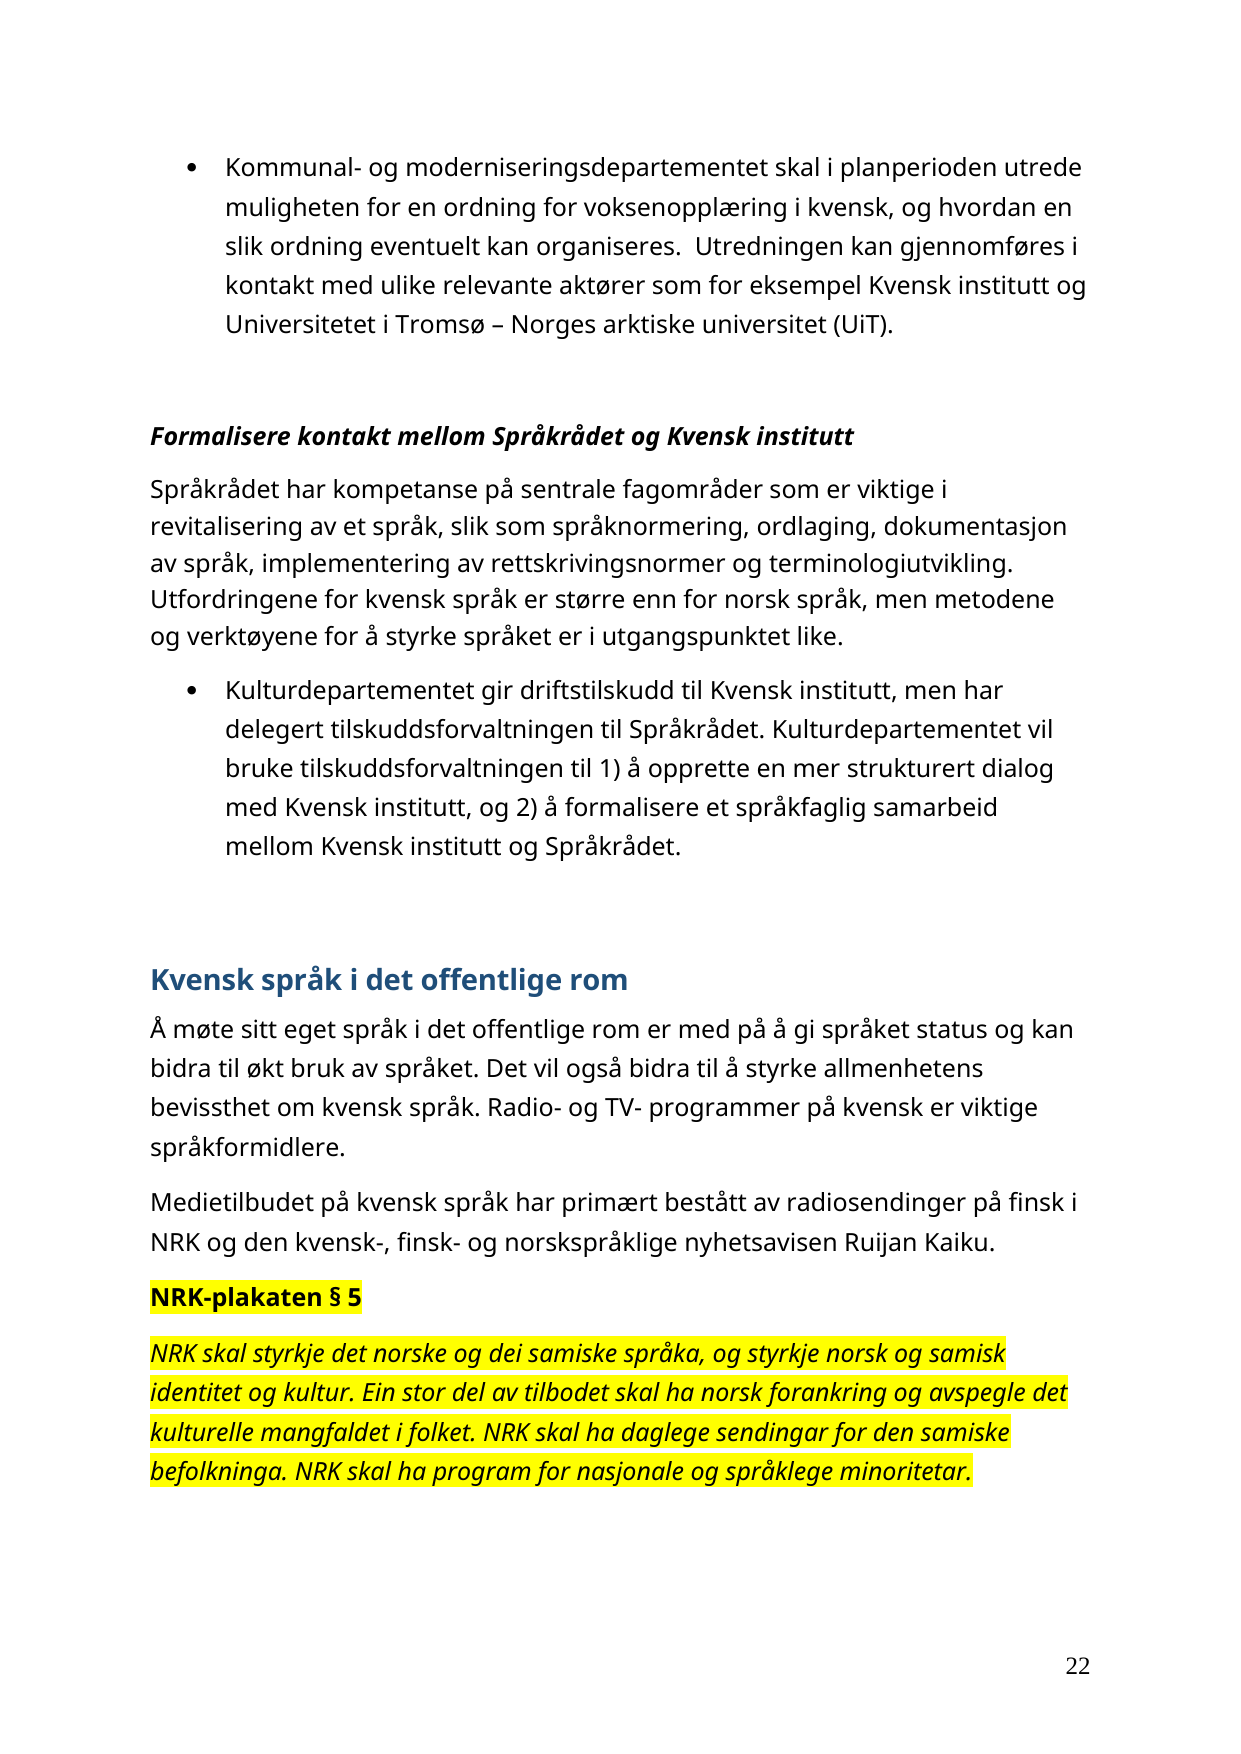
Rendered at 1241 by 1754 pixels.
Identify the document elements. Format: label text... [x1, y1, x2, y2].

list Kulturdepartementet gir driftstilskudd til Kvensk institutt, men har delegert tilskuddsforvaltningen til Språkrådet. Kulturdepartementet vil bruke tilskuddsforvaltningen til 1) å opprette en mer strukturert dialog med Kvensk institutt, og 2) å formalisere et språkfaglig samarbeid mellom Kvensk institutt og Språkrådet. [187, 672, 1090, 863]
text Kvensk språk i det offentlige rom [150, 959, 1090, 999]
text Å møte sitt eget språk i det offentlige rom er med på å gi språket status og kan bidra til økt bruk av språket. Det vil også bidra til å styrke allmenhetens bevissthet om kvensk språk. Radio- og TV- programmer på kvensk er viktige språkformidlere. [150, 1012, 1090, 1163]
text NRK-plakaten § 5 [150, 1280, 1090, 1314]
text NRK skal styrkje det norske og dei samiske språka, og styrkje norsk og samisk identitet og kultur. Ein stor del av tilbodet skal ha norsk forankring og avspegle det kulturelle mangfaldet i folket. NRK skal ha daglege sendingar for den samiske befolkninga. NRK skal ha program for nasjonale og språklege minoritetar. [150, 1336, 1090, 1487]
list Kommunal- og moderniseringsdepartementet skal i planperioden utrede muligheten for en ordning for voksenopplæring i kvensk, og hvordan en slik ordning eventuelt kan organiseres. Utredningen kan gjennomføres i kontakt med ulike relevante aktører som for eksempel Kvensk institutt og Universitetet i Tromsø – Norges arktiske universitet (UiT). [187, 150, 1090, 341]
text Språkrådet har kompetanse på sentrale fagområder som er viktige i revitalisering av et språk, slik som språknormering, ordlaging, dokumentasjon av språk, implementering av rettskrivingsnormer og terminologiutvikling. Utfordringene for kvensk språk er større enn for norsk språk, men metodene og verktøyene for å styrke språket er i utgangspunktet like. [150, 472, 1090, 653]
text Formalisere kontakt mellom Språkrådet og Kvensk institutt [150, 418, 1090, 452]
text Medietilbudet på kvensk språk har primært bestått av radiosendinger på finsk i NRK og den kvensk-, finsk- og norskspråklige nyhetsavisen Ruijan Kaiku. [150, 1185, 1090, 1258]
